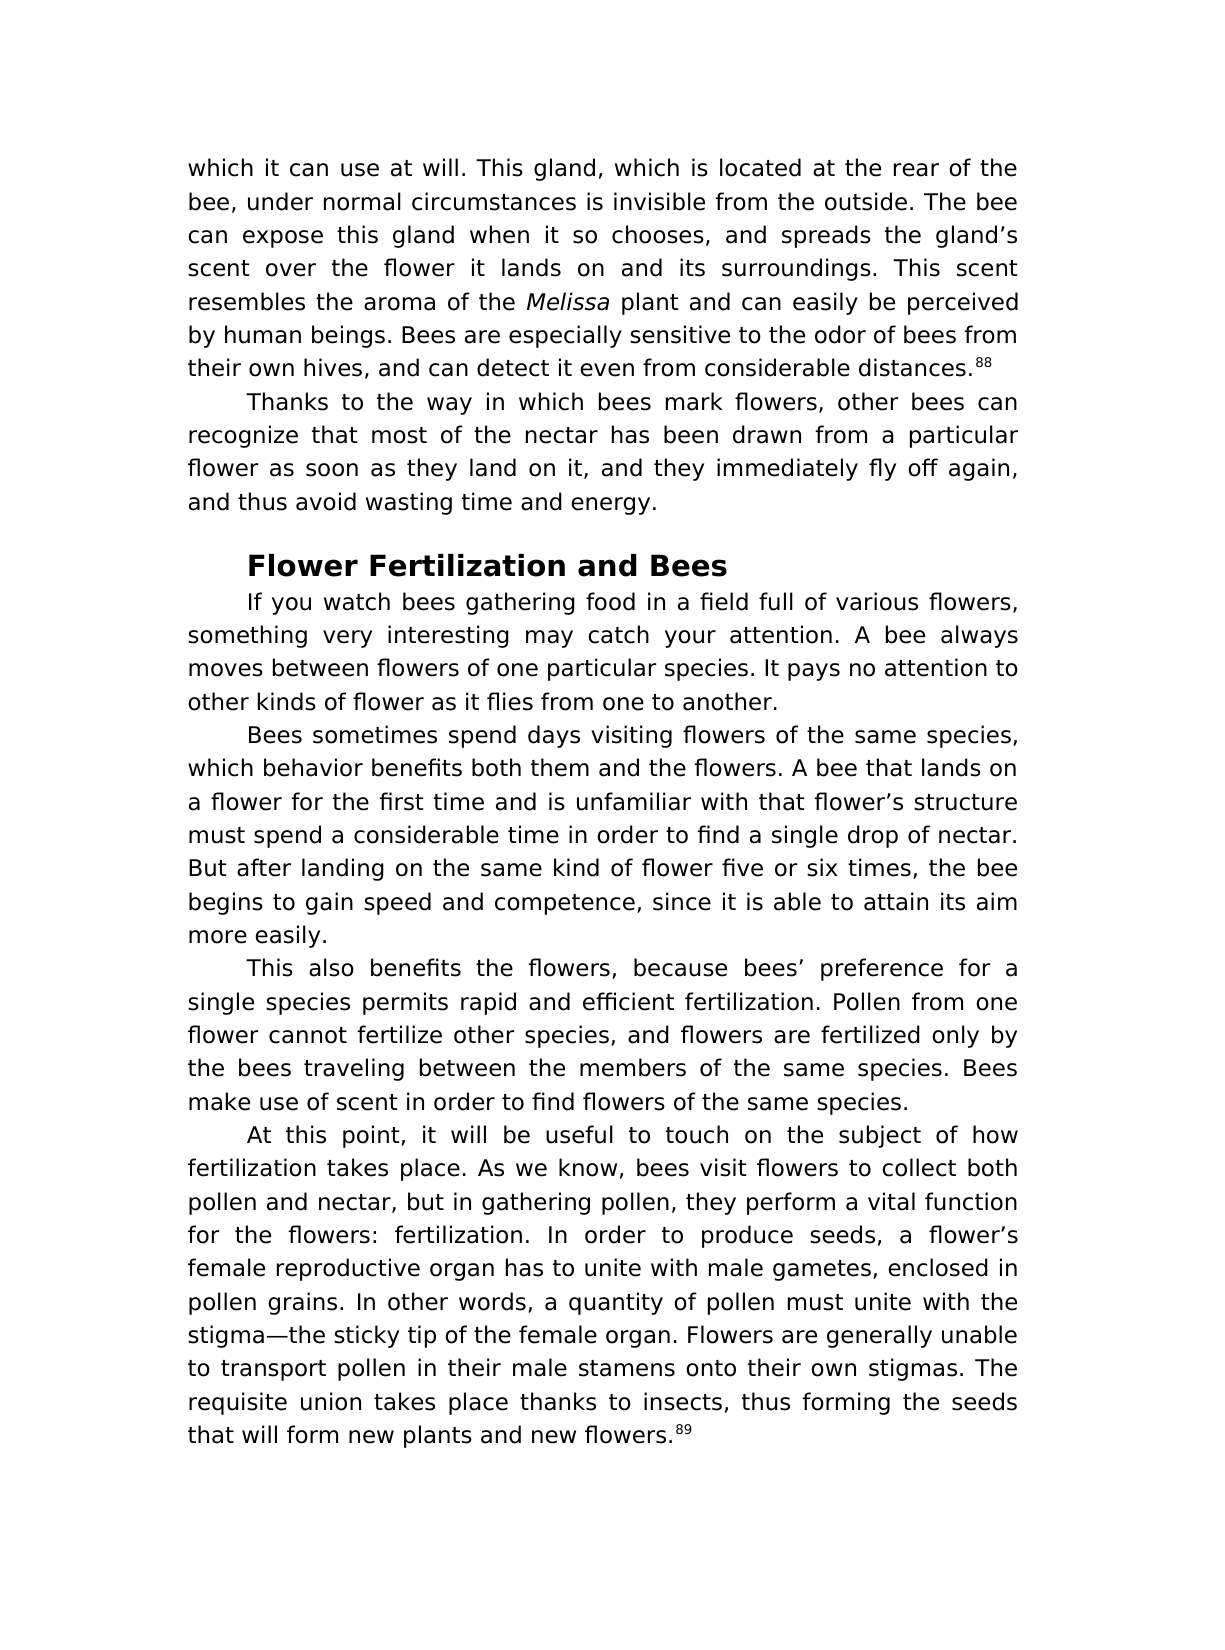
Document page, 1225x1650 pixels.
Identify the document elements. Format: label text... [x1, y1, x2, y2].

text Thanks to the way in which bees mark flowers, other bees can recognize that most of the nectar has been drawn from a particular flower as soon as they land on it, and they immediately fly off again, and thus avoid wasting time and energy. [187, 383, 1020, 517]
text Bees sometimes spend days visiting flowers of the same species, which behavior benefits both them and the flowers. A bee that lands on a flower for the first time and is unfamiliar with that flower’s structure must spend a considerable time in order to find a single drop of nectar. But after landing on the same kind of flower five or six times, the bee begins to gain speed and competence, since it is able to attain its aim more easily. [187, 717, 1020, 950]
text Flower Fertilization and Bees [187, 550, 1020, 583]
text which it can use at will. This gland, which is located at the rear of the bee, under normal circumstances is invisible from the outside. The bee can expose this gland when it so chooses, and spreads the gland’s scent over the flower it lands on and its surroundings. This scent resembles the aroma of the Melissa plant and can easily be perceived by human beings. Bees are especially sensitive to the odor of bees from their own hives, and can detect it even from considerable distances.88 [187, 150, 1020, 383]
text If you watch bees gathering food in a field full of various flowers, something very interesting may catch your attention. A bee always moves between flowers of one particular species. It pays no attention to other kinds of flower as it flies from one to another. [187, 583, 1020, 717]
text This also benefits the flowers, because bees’ preference for a single species permits rapid and efficient fertilization. Pollen from one flower cannot fertilize other species, and flowers are fertilized only by the bees traveling between the members of the same species. Bees make use of scent in order to find flowers of the same species. [187, 950, 1020, 1117]
text At this point, it will be useful to touch on the subject of how fertilization takes place. As we know, bees visit flowers to collect both pollen and nectar, but in gathering pollen, they perform a vital function for the flowers: fertilization. In order to produce seeds, a flower’s female reproductive organ has to unite with male gametes, enclosed in pollen grains. In other words, a quantity of pollen must unite with the stigma—the sticky tip of the female organ. Flowers are generally unable to transport pollen in their male stamens onto their own stigmas. The requisite union takes place thanks to insects, thus forming the seeds that will form new plants and new flowers.89 [187, 1117, 1020, 1450]
